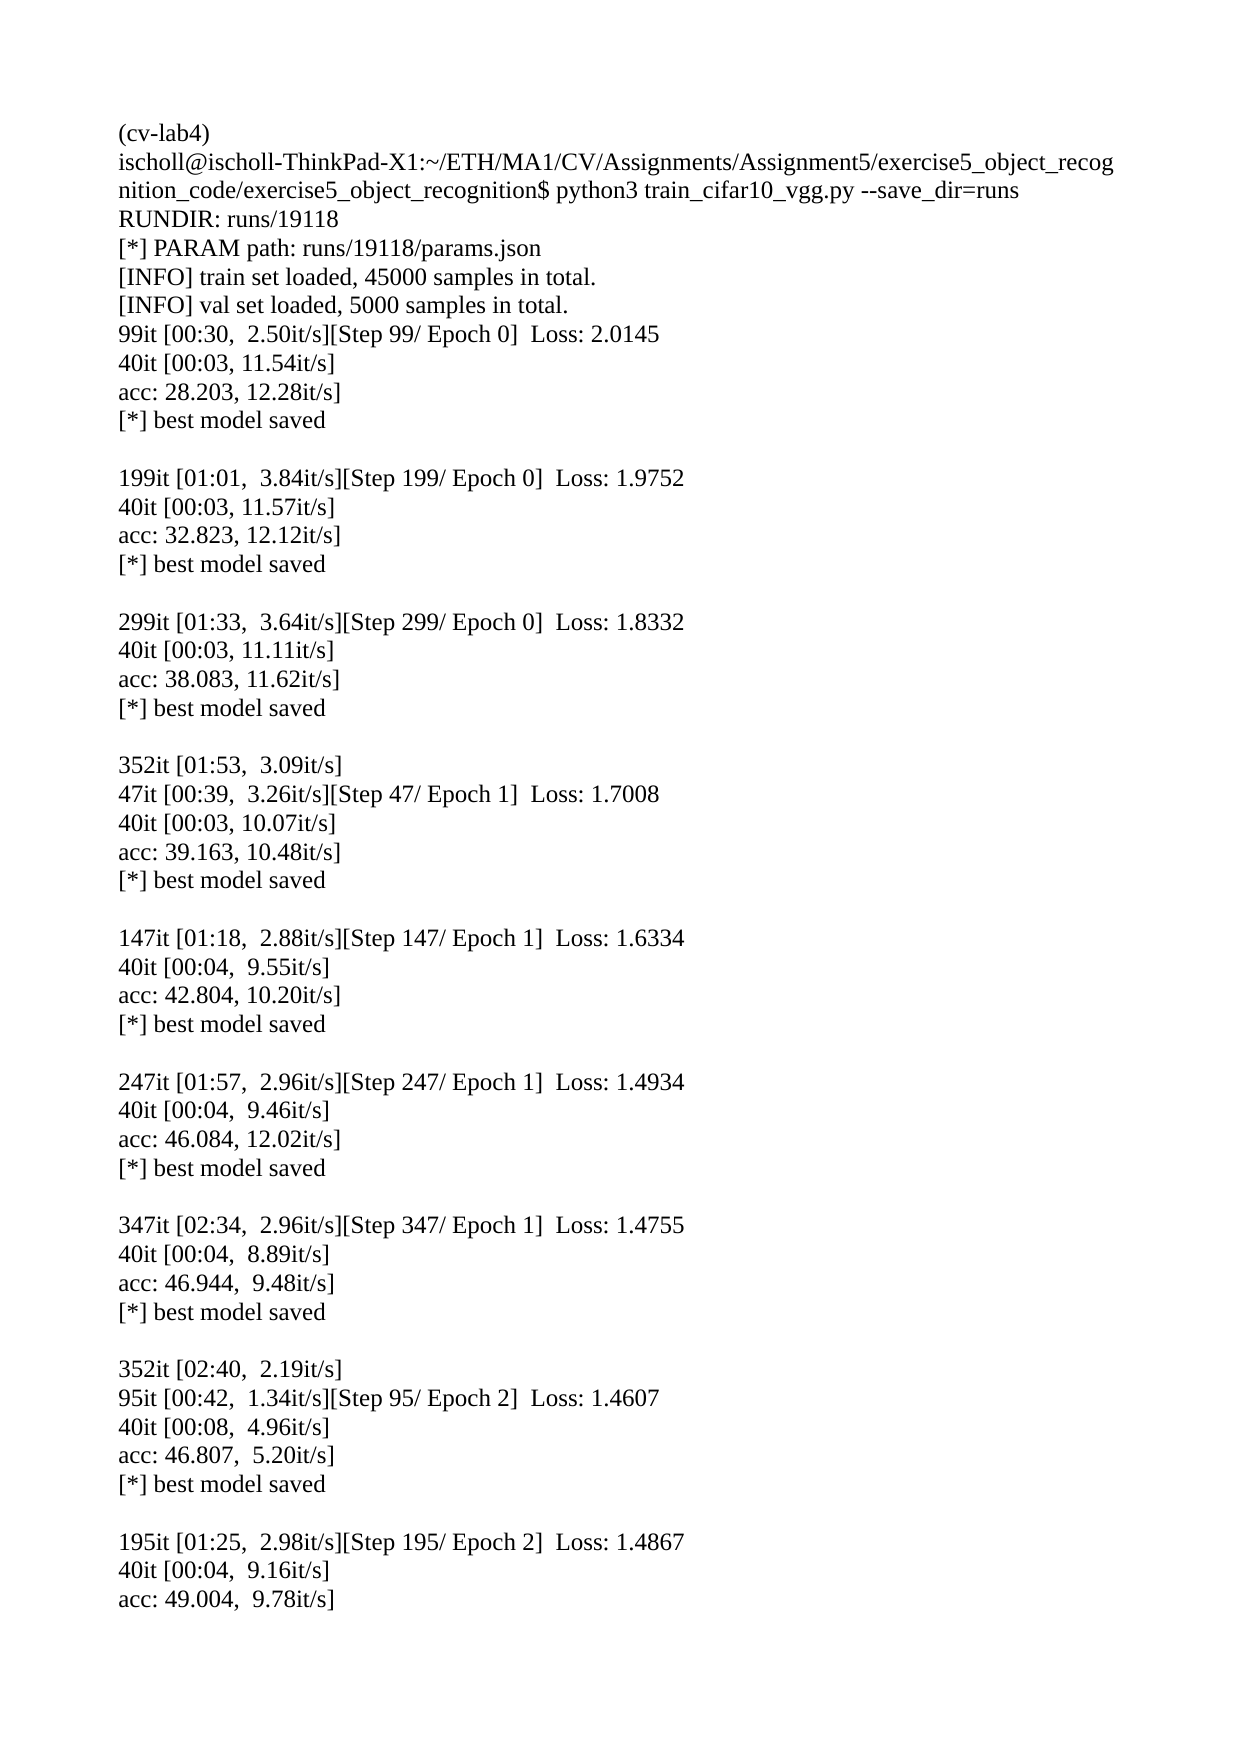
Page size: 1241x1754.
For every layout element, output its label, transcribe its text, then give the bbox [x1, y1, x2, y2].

text acc: 28.203, 12.28it/s] [118, 377, 1122, 406]
text (cv-lab4) ischoll@ischoll-ThinkPad-X1:~/ETH/MA1/CV/Assignments/Assignment5/exercise5_object_recognition_code/exercise5_object_recognition$ python3 train_cifar10_vgg.py --save_dir=runs [118, 118, 1122, 204]
text acc: 42.804, 10.20it/s] [118, 981, 1122, 1009]
text 40it [00:04, 8.89it/s] [118, 1239, 1122, 1268]
text acc: 46.944, 9.48it/s] [118, 1268, 1122, 1297]
text acc: 46.084, 12.02it/s] [118, 1124, 1122, 1153]
text acc: 38.083, 11.62it/s] [118, 664, 1122, 693]
text [INFO] val set loaded, 5000 samples in total. [118, 291, 1122, 319]
text 40it [00:04, 9.55it/s] [118, 952, 1122, 981]
text 40it [00:04, 9.46it/s] [118, 1096, 1122, 1124]
text 352it [02:40, 2.19it/s] [118, 1354, 1122, 1383]
text [*] best model saved [118, 1297, 1122, 1326]
text [*] PARAM path: runs/19118/params.json [118, 233, 1122, 262]
text 47it [00:39, 3.26it/s][Step 47/ Epoch 1] Loss: 1.7008 [118, 779, 1122, 808]
text 40it [00:03, 10.07it/s] [118, 808, 1122, 837]
text 40it [00:04, 9.16it/s] [118, 1556, 1122, 1584]
text [INFO] train set loaded, 45000 samples in total. [118, 262, 1122, 291]
text 40it [00:08, 4.96it/s] [118, 1412, 1122, 1441]
text [*] best model saved [118, 693, 1122, 722]
text RUNDIR: runs/19118 [118, 204, 1122, 233]
text [*] best model saved [118, 1469, 1122, 1498]
text 99it [00:30, 2.50it/s][Step 99/ Epoch 0] Loss: 2.0145 [118, 319, 1122, 348]
text 199it [01:01, 3.84it/s][Step 199/ Epoch 0] Loss: 1.9752 [118, 463, 1122, 492]
text [*] best model saved [118, 866, 1122, 894]
text 352it [01:53, 3.09it/s] [118, 751, 1122, 779]
text 40it [00:03, 11.54it/s] [118, 348, 1122, 377]
text 40it [00:03, 11.11it/s] [118, 636, 1122, 664]
text 147it [01:18, 2.88it/s][Step 147/ Epoch 1] Loss: 1.6334 [118, 923, 1122, 952]
text [*] best model saved [118, 1009, 1122, 1038]
text 247it [01:57, 2.96it/s][Step 247/ Epoch 1] Loss: 1.4934 [118, 1067, 1122, 1096]
text acc: 39.163, 10.48it/s] [118, 837, 1122, 866]
text 95it [00:42, 1.34it/s][Step 95/ Epoch 2] Loss: 1.4607 [118, 1383, 1122, 1412]
text acc: 46.807, 5.20it/s] [118, 1441, 1122, 1469]
text 299it [01:33, 3.64it/s][Step 299/ Epoch 0] Loss: 1.8332 [118, 607, 1122, 636]
text acc: 32.823, 12.12it/s] [118, 521, 1122, 549]
text [*] best model saved [118, 549, 1122, 578]
text 347it [02:34, 2.96it/s][Step 347/ Epoch 1] Loss: 1.4755 [118, 1211, 1122, 1239]
text 195it [01:25, 2.98it/s][Step 195/ Epoch 2] Loss: 1.4867 [118, 1527, 1122, 1556]
text [*] best model saved [118, 1153, 1122, 1182]
text 40it [00:03, 11.57it/s] [118, 492, 1122, 521]
text acc: 49.004, 9.78it/s] [118, 1584, 1122, 1613]
text [*] best model saved [118, 406, 1122, 434]
